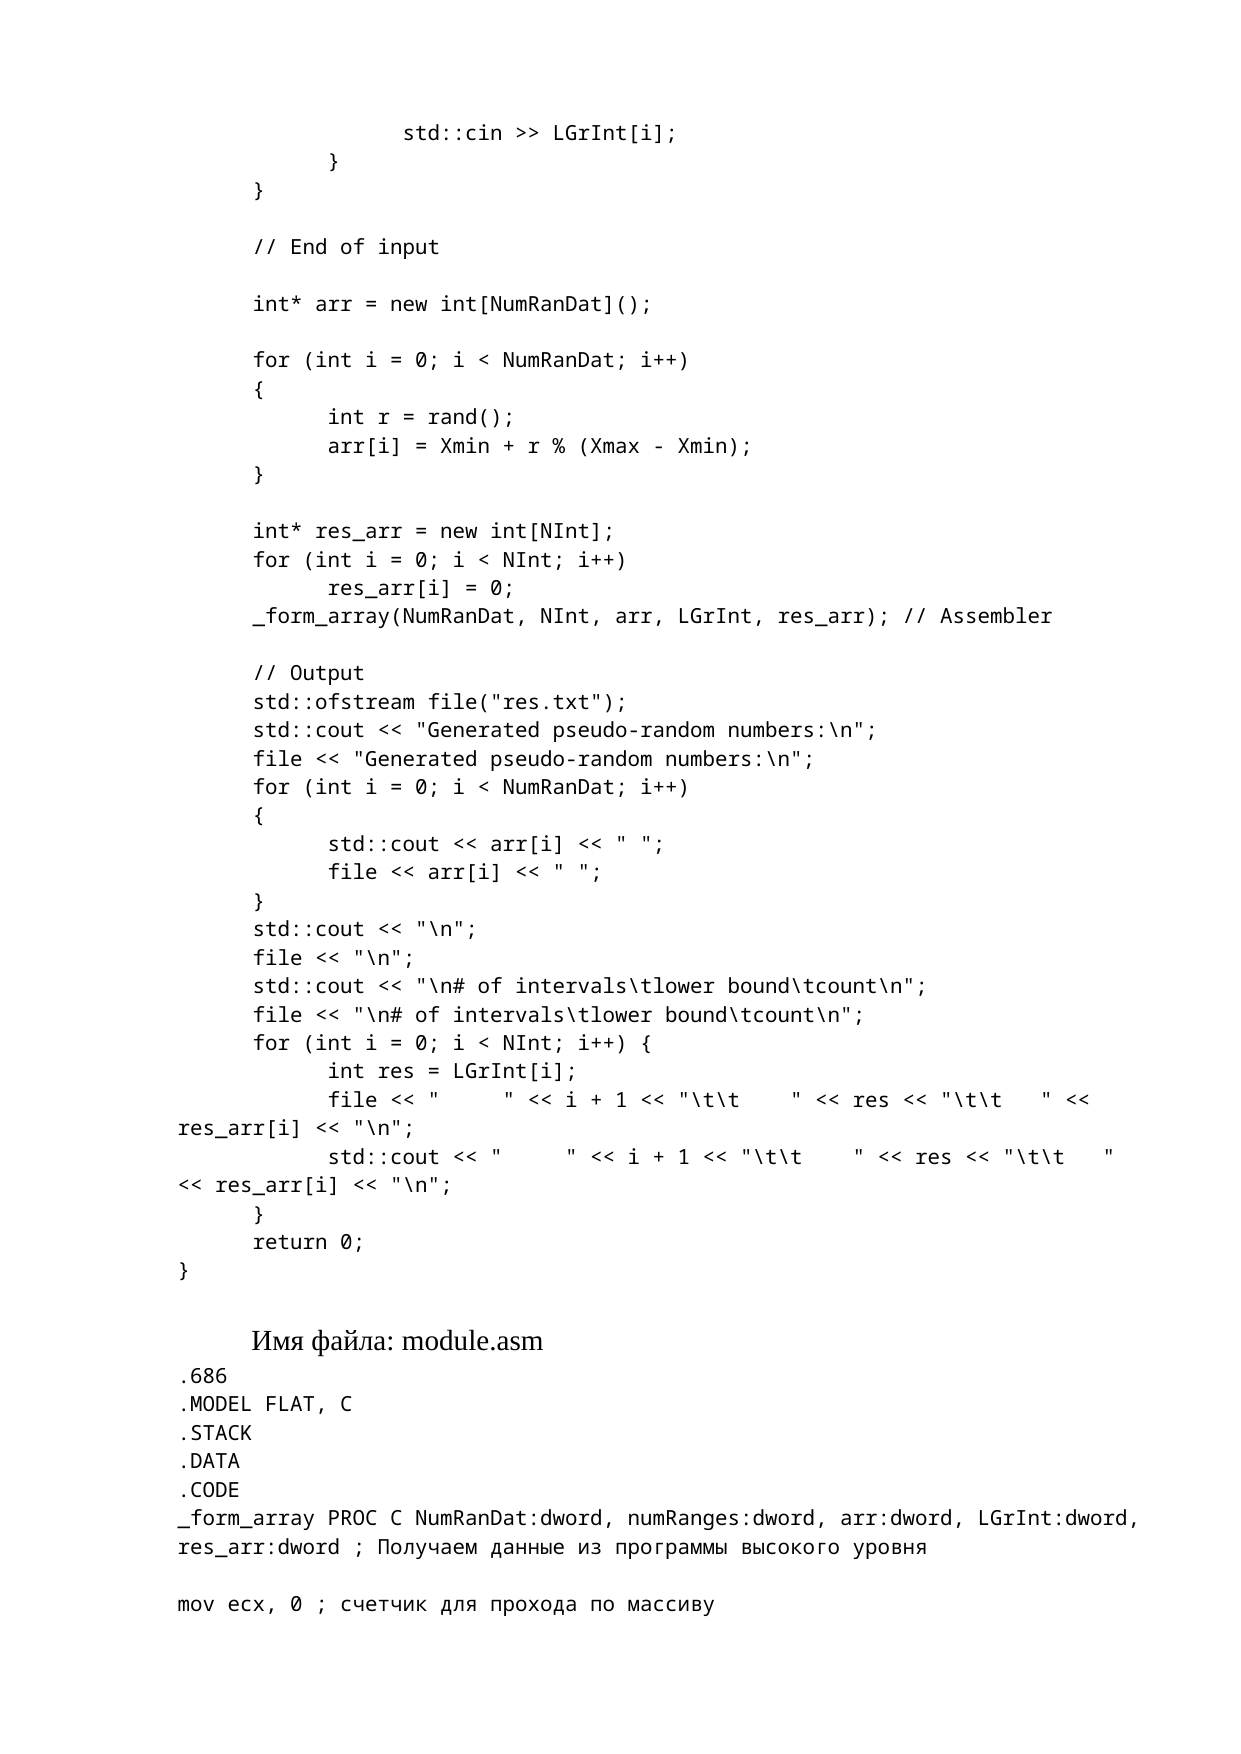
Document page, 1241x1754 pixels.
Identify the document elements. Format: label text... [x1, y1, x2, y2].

text Имя файла: module.asm [177, 1323, 1152, 1356]
text for (int i = 0; i < NumRanDat; i++) [177, 772, 1152, 801]
text file << "Generated pseudo-random numbers:\n"; [177, 744, 1152, 772]
text std::cin >> LGrInt[i]; [177, 118, 1152, 147]
text arr[i] = Xmin + r % (Xmax - Xmin); [177, 431, 1152, 459]
text std::cout << "\n# of intervals\tlower bound\tcount\n"; [177, 971, 1152, 1000]
text } [177, 147, 1152, 175]
text } [177, 459, 1152, 488]
text _form_array(NumRanDat, NInt, arr, LGrInt, res_arr); // Assembler [177, 602, 1152, 630]
text } [177, 886, 1152, 914]
text std::cout << "Generated pseudo-random numbers:\n"; [177, 715, 1152, 744]
text int* res_arr = new int[NInt]; [177, 516, 1152, 545]
text std::cout << " " << i + 1 << "\t\t " << res << "\t\t " << res_arr[i] << "\n"; [177, 1142, 1152, 1199]
text _form_array PROC C NumRanDat:dword, numRanges:dword, arr:dword, LGrInt:dword, res_arr:dword ; Получаем данные из программы высокого уровня [177, 1503, 1152, 1560]
text int r = rand(); [177, 402, 1152, 431]
text file << " " << i + 1 << "\t\t " << res << "\t\t " << res_arr[i] << "\n"; [177, 1085, 1152, 1142]
text for (int i = 0; i < NInt; i++) [177, 545, 1152, 573]
text int res = LGrInt[i]; [177, 1057, 1152, 1085]
text // Output [177, 658, 1152, 687]
text file << "\n"; [177, 943, 1152, 971]
text return 0; [177, 1227, 1152, 1256]
text mov ecx, 0 ; счетчик для прохода по массиву [177, 1589, 1152, 1617]
text .STACK [177, 1418, 1152, 1446]
text } [177, 175, 1152, 203]
text .MODEL FLAT, C [177, 1389, 1152, 1418]
text std::cout << arr[i] << " "; [177, 829, 1152, 857]
text // End of input [177, 232, 1152, 260]
text { [177, 374, 1152, 402]
text int* arr = new int[NumRanDat](); [177, 289, 1152, 317]
text .CODE [177, 1475, 1152, 1503]
text for (int i = 0; i < NInt; i++) { [177, 1028, 1152, 1057]
text for (int i = 0; i < NumRanDat; i++) [177, 346, 1152, 374]
text { [177, 801, 1152, 829]
text file << arr[i] << " "; [177, 857, 1152, 886]
text file << "\n# of intervals\tlower bound\tcount\n"; [177, 1000, 1152, 1028]
text .DATA [177, 1446, 1152, 1475]
text } [177, 1199, 1152, 1227]
text .686 [177, 1361, 1152, 1389]
text } [177, 1256, 1152, 1284]
text std::ofstream file("res.txt"); [177, 687, 1152, 715]
text res_arr[i] = 0; [177, 573, 1152, 602]
text std::cout << "\n"; [177, 914, 1152, 943]
